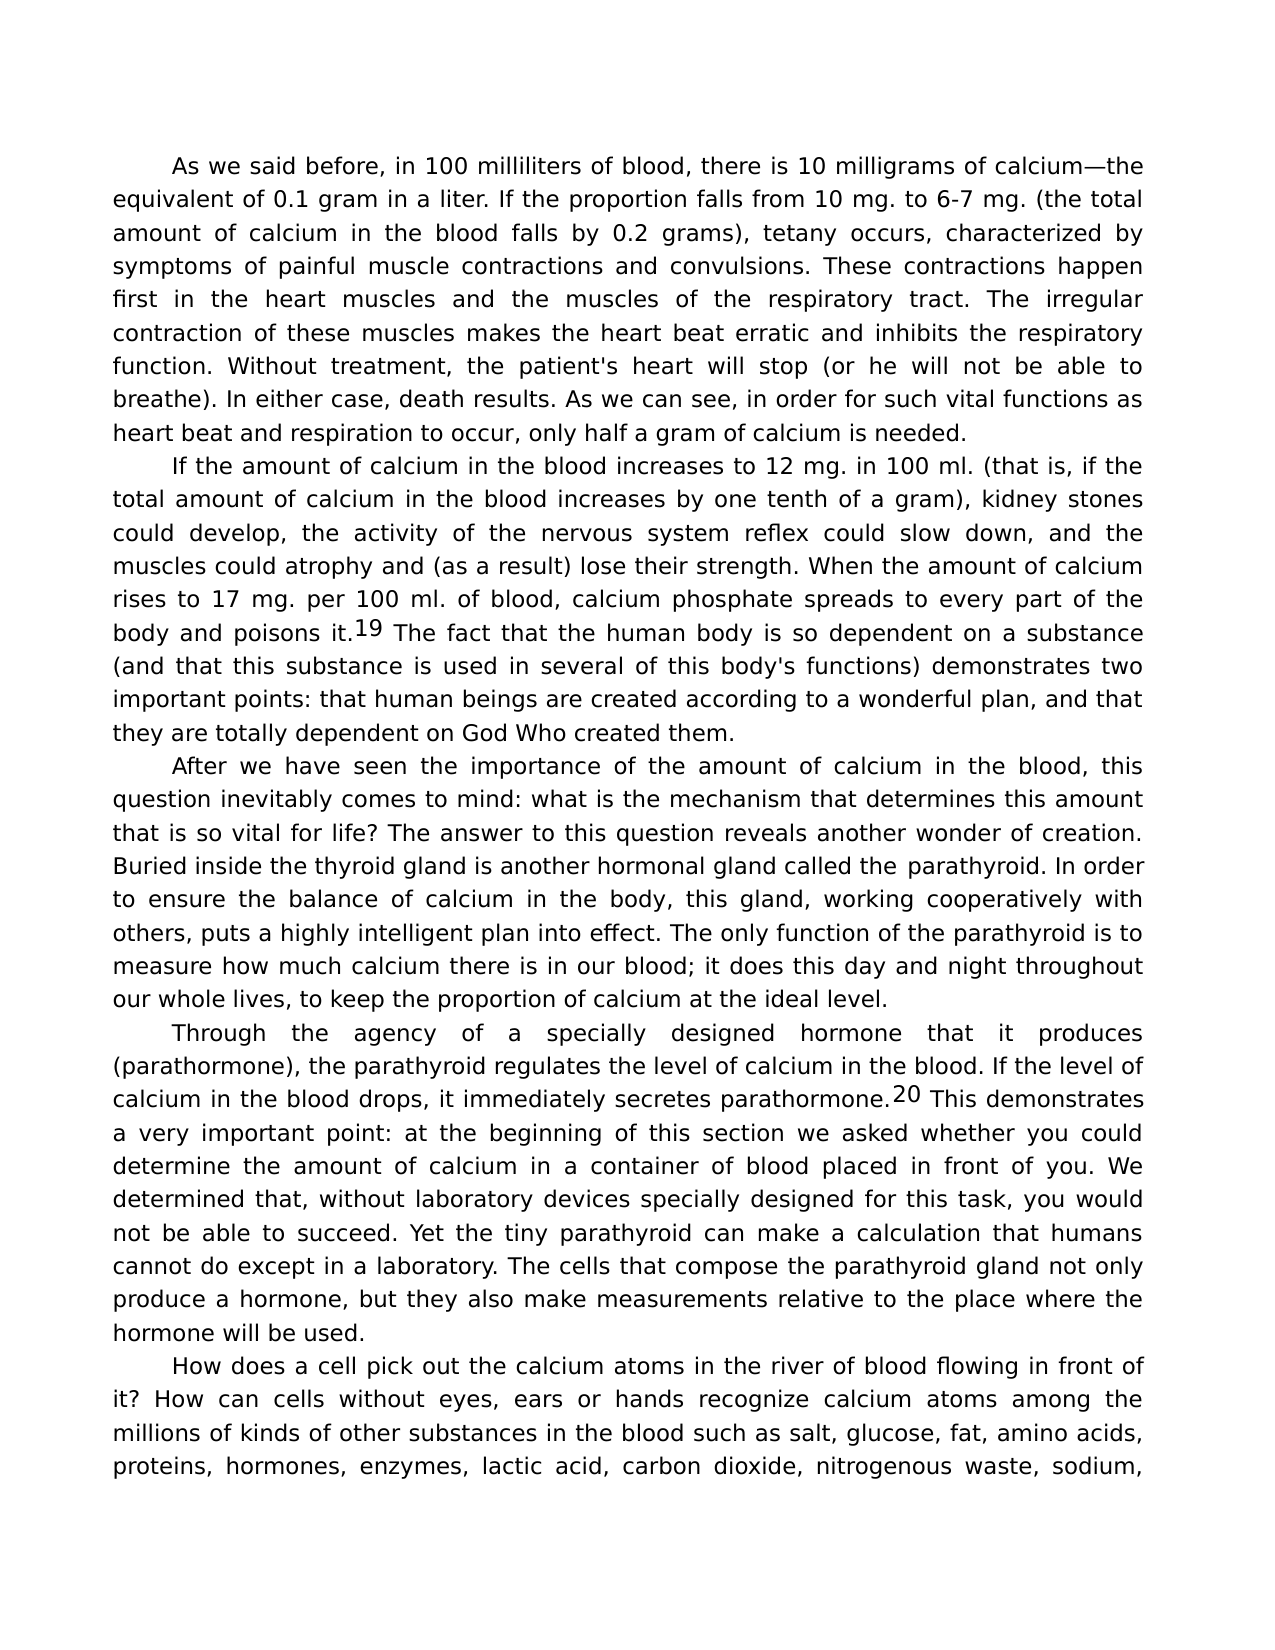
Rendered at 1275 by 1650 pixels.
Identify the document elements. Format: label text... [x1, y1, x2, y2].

text After we have seen the importance of the amount of calcium in the blood, this question inevitably comes to mind: what is the mechanism that determines this amount that is so vital for life? The answer to this question reveals another wonder of creation. Buried inside the thyroid gland is another hormonal gland called the parathyroid. In order to ensure the balance of calcium in the body, this gland, working cooperatively with others, puts a highly intelligent plan into effect. The only function of the parathyroid is to measure how much calcium there is in our blood; it does this day and night throughout our whole lives, to keep the proportion of calcium at the ideal level. [112, 748, 1145, 1014]
text If the amount of calcium in the blood increases to 12 mg. in 100 ml. (that is, if the total amount of calcium in the blood increases by one tenth of a gram), kidney stones could develop, the activity of the nervous system reflex could slow down, and the muscles could atrophy and (as a result) lose their strength. When the amount of calcium rises to 17 mg. per 100 ml. of blood, calcium phosphate spreads to every part of the body and poisons it.19 The fact that the human body is so dependent on a substance (and that this substance is used in several of this body's functions) demonstrates two important points: that human beings are created according to a wonderful plan, and that they are totally dependent on God Who created them. [112, 448, 1145, 748]
text How does a cell pick out the calcium atoms in the river of blood flowing in front of it? How can cells without eyes, ears or hands recognize calcium atoms among the millions of kinds of other substances in the blood such as salt, glucose, fat, amino acids, proteins, hormones, enzymes, lactic acid, carbon dioxide, nitrogenous waste, sodium, [112, 1348, 1145, 1481]
text As we said before, in 100 milliliters of blood, there is 10 milligrams of calcium—the equivalent of 0.1 gram in a liter. If the proportion falls from 10 mg. to 6-7 mg. (the total amount of calcium in the blood falls by 0.2 grams), tetany occurs, characterized by symptoms of painful muscle contractions and convulsions. These contractions happen first in the heart muscles and the muscles of the respiratory tract. The irregular contraction of these muscles makes the heart beat erratic and inhibits the respiratory function. Without treatment, the patient's heart will stop (or he will not be able to breathe). In either case, death results. As we can see, in order for such vital functions as heart beat and respiration to occur, only half a gram of calcium is needed. [112, 148, 1145, 448]
text Through the agency of a specially designed hormone that it produces (parathormone), the parathyroid regulates the level of calcium in the blood. If the level of calcium in the blood drops, it immediately secretes parathormone.20 This demonstrates a very important point: at the beginning of this section we asked whether you could determine the amount of calcium in a container of blood placed in front of you. We determined that, without laboratory devices specially designed for this task, you would not be able to succeed. Yet the tiny parathyroid can make a calculation that humans cannot do except in a laboratory. The cells that compose the parathyroid gland not only produce a hormone, but they also make measurements relative to the place where the hormone will be used. [112, 1014, 1145, 1348]
